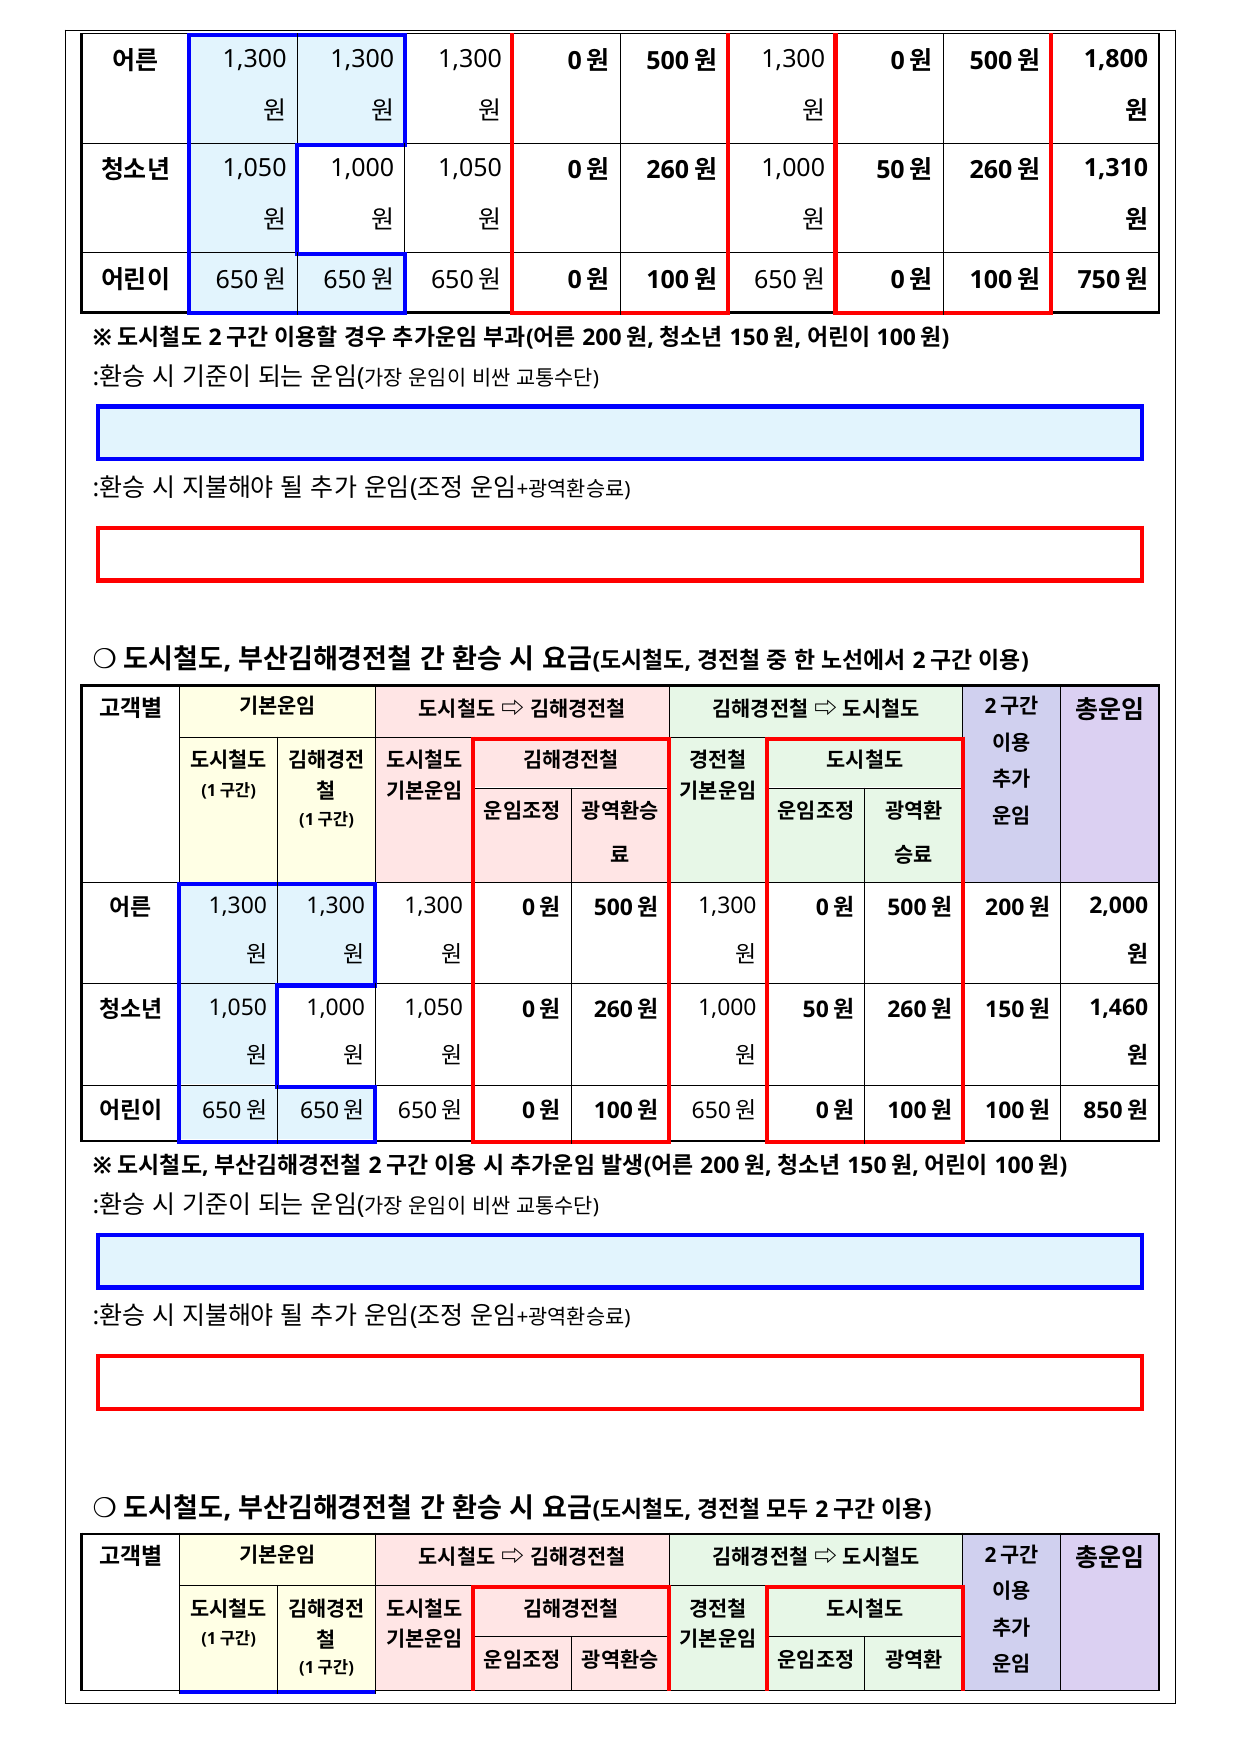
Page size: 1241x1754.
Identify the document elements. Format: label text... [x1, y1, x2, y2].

table_cell ※ 도시철도, 부산김해경전철 2구간 이용 시 추가운임 발생(어른 200원, 청소년 150원, 어린이 100원) :환승 시 기준이 되는 운임(가장 운임이 비싼 교통수단) :환승 시 지불해야 될 추가 운임(조정 운임+광역환승료) [82, 1142, 1159, 1419]
table_cell 0원 [475, 1086, 571, 1139]
table_cell 2,000원 [1061, 883, 1158, 983]
table_cell 1,000원 [299, 147, 404, 252]
table_cell 500원 [572, 883, 667, 983]
table_cell 광역환승 [572, 1637, 667, 1690]
table_cell 1,300원 [278, 886, 373, 983]
table_cell 650원 [298, 256, 403, 311]
table_cell 기본운임 [180, 687, 375, 737]
table_cell 650원 [278, 1089, 373, 1139]
table_cell 1,050원 [181, 984, 275, 1084]
table_cell 850원 [1061, 1086, 1158, 1139]
table_cell 김해경전철 ⇨ 도시철도 [670, 1535, 962, 1585]
table_header [100, 530, 1140, 578]
table_header ❍ 도시철도, 부산김해경전철 간 환승 시 요금(도시철도, 경전철 중 한 노선에서 2구간 이용) [82, 634, 1159, 684]
table_cell 1,000원 [279, 988, 375, 1084]
table_cell 1,300원 [181, 886, 277, 983]
table_cell 260원 [621, 144, 726, 252]
table_cell 운임조정 [475, 1637, 571, 1690]
table_cell 260원 [865, 984, 961, 1084]
table_cell 1,800원 [1053, 34, 1158, 143]
table_cell 50원 [838, 144, 943, 252]
table_cell 청소년 [83, 144, 187, 252]
table_cell 광역환승료 [572, 789, 667, 882]
table_cell 어른 [83, 883, 177, 983]
table_cell 150원 [965, 984, 1060, 1084]
table_cell 기본운임 [180, 1535, 375, 1585]
table_cell 750원 [1053, 253, 1158, 311]
table_cell 260원 [572, 984, 667, 1084]
table_header [100, 1237, 1140, 1285]
table_cell 어른 [83, 34, 187, 143]
table_cell 운임조정 [769, 1637, 864, 1690]
table_cell 1,000원 [671, 984, 765, 1084]
table_cell 0원 [838, 34, 943, 143]
table_header [100, 409, 1140, 457]
table_cell 총운임 [1061, 1535, 1158, 1690]
table_cell 0원 [769, 883, 864, 983]
table_cell 고객별 [83, 687, 179, 882]
table_cell 650원 [181, 1086, 277, 1139]
table_cell 김해경전철 (1구간) [278, 738, 375, 882]
table_cell 500원 [944, 34, 1049, 143]
table_cell 김해경전철 ⇨ 도시철도 [670, 687, 962, 737]
table_cell 1,300원 [298, 37, 403, 143]
table_header ❍ 도시철도, 부산김해경전철 간 환승 시 요금(도시철도, 경전철 모두 2구간 이용) [82, 1483, 1159, 1533]
table_cell 0원 [514, 144, 620, 252]
table_cell 어린이 [83, 1086, 177, 1139]
table_cell 650원 [407, 253, 510, 311]
table_cell 도시철도 (1구간) [180, 1586, 277, 1690]
table_cell 0원 [514, 34, 620, 143]
table_cell 100원 [965, 1086, 1060, 1139]
table_cell 0원 [514, 253, 620, 311]
table_cell [66, 31, 1175, 1703]
table_cell 청소년 [83, 984, 177, 1084]
table_cell 260원 [944, 144, 1049, 252]
table_cell 김해경전철 [475, 1589, 667, 1636]
table_cell 도시철도 ⇨ 김해경전철 [376, 1535, 669, 1585]
table_cell 0원 [838, 253, 943, 311]
table_cell 광역환승료 [865, 789, 961, 882]
table_cell 2구간 이용 추가 운임 [963, 1535, 1060, 1690]
table_cell ※ 도시철도 2구간 이용할 경우 추가운임 부과(어른 200원, 청소년 150원, 어린이 100원) :환승 시 기준이 되는 운임(가장 운임이 비싼 교통수단) :환승 시 지불해야 될 추가 운임(조정 운임+광역환승료) [82, 314, 1159, 591]
table_cell 1,460원 [1061, 984, 1158, 1084]
table_cell 도시철도 ⇨ 김해경전철 [376, 687, 669, 737]
table_cell 0원 [475, 883, 571, 983]
table_cell 광역환 [865, 1637, 961, 1690]
table_cell 650원 [671, 1086, 765, 1139]
table_cell 경전철 기본운임 [671, 738, 765, 882]
table_cell 100원 [865, 1086, 961, 1139]
table_cell 도시철도 [769, 1589, 961, 1636]
table_cell 도시철도 기본운임 [376, 1586, 471, 1690]
table_cell 100원 [572, 1086, 667, 1139]
table_cell 200원 [965, 883, 1060, 983]
table_cell 1,050원 [191, 144, 295, 252]
table_cell 1,050원 [376, 984, 471, 1084]
table_cell 운임조정 [769, 789, 864, 882]
table_cell 50원 [769, 984, 864, 1084]
table_cell 어린이 [83, 253, 187, 311]
table_cell 100원 [944, 253, 1049, 311]
table_cell 100원 [621, 253, 726, 311]
table_cell 2구간 이용 추가 운임 [963, 687, 1060, 882]
table_cell 650원 [730, 253, 833, 311]
table_cell 도시철도 [769, 741, 961, 787]
table_cell 1,300원 [377, 883, 471, 983]
table_cell 1,310원 [1053, 144, 1158, 252]
table_cell 고객별 [83, 1535, 179, 1690]
table_cell 650원 [191, 253, 297, 311]
table_cell 1,000원 [730, 144, 833, 252]
table_cell 김해경전철 (1구간) [278, 1586, 375, 1690]
table_cell 650원 [377, 1086, 471, 1139]
table_cell 500원 [621, 34, 726, 143]
table_cell 0원 [475, 984, 571, 1084]
table_cell 총운임 [1061, 687, 1158, 882]
table_cell 1,300원 [671, 883, 765, 983]
table_cell 도시철도 (1구간) [180, 738, 277, 882]
table_cell 도시철도 기본운임 [376, 738, 471, 882]
table_cell 1,300원 [407, 34, 510, 143]
table_cell 1,050원 [405, 144, 510, 252]
table_cell 500원 [865, 883, 961, 983]
table_cell 0원 [769, 1086, 864, 1139]
table_cell 1,300원 [730, 34, 833, 143]
table_cell 1,300원 [191, 37, 297, 143]
table_cell 김해경전철 [475, 741, 667, 787]
table_cell 운임조정 [475, 789, 571, 882]
table_header [100, 1358, 1140, 1407]
table_cell 경전철 기본운임 [671, 1586, 765, 1690]
